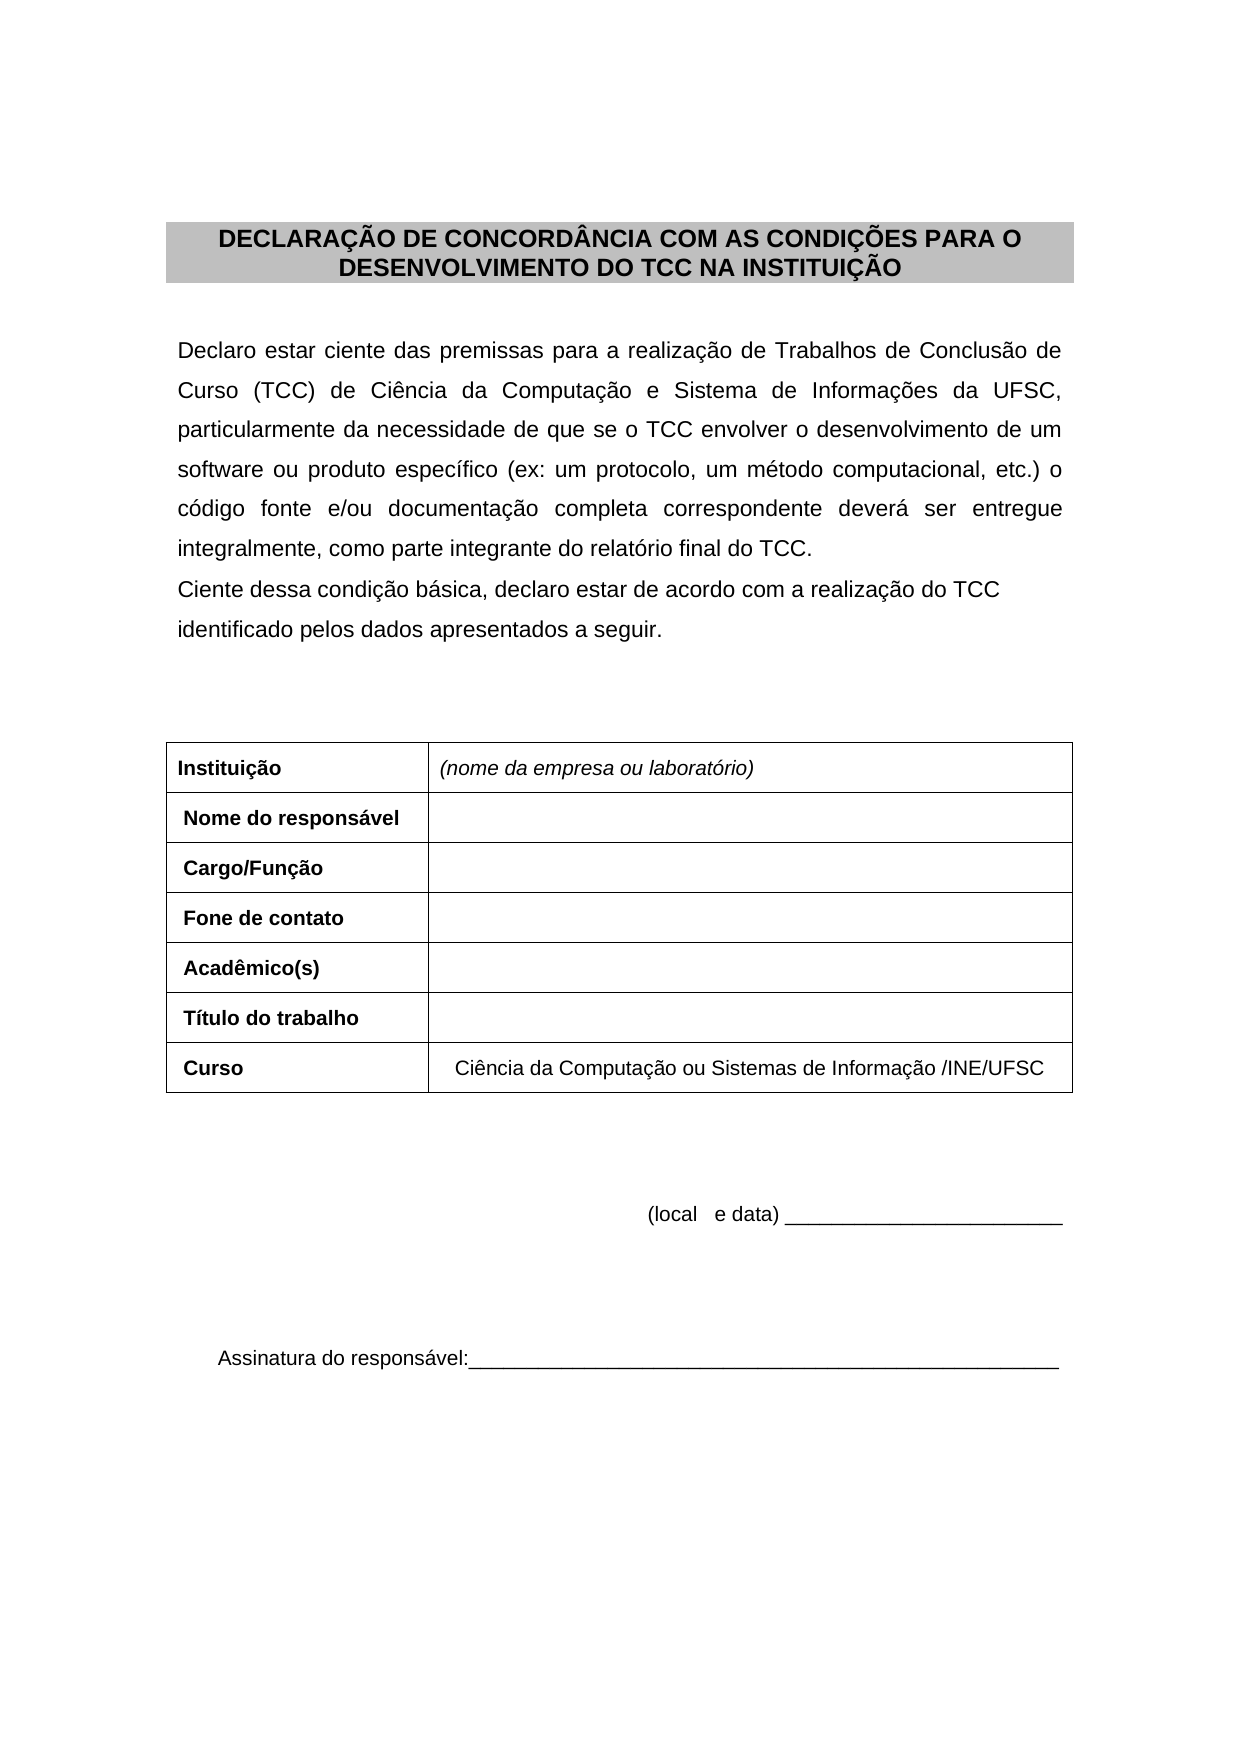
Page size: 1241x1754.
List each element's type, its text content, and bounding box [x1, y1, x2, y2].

table_header Instituição [167, 743, 428, 792]
text Declaro estar ciente das premissas para a realização de Trabalhos de Conclusão de Curso (TCC) de Ciência da Computação e Sistema de Informações da UFSC, particularmente da necessidade de que se o TCC envolver o desenvolvimento de um software ou produto específico (ex: um protocolo, um método computacional, etc.) o código fonte e/ou documentação completa correspondente deverá ser entregue integralmente, como parte integrante do relatório final do TCC. [177, 337, 1063, 561]
table_cell [429, 893, 1072, 942]
table_cell Fone de contato [167, 893, 428, 942]
table_cell [429, 993, 1072, 1042]
text (local e data) ________________________ [177, 1202, 1063, 1226]
table_cell [429, 843, 1072, 892]
table_cell [429, 793, 1072, 842]
table_cell Cargo/Função [167, 843, 428, 892]
table_cell Curso [167, 1043, 428, 1092]
text Assinatura do responsável:___________________________________________________ [177, 1346, 1063, 1369]
table_header DECLARAÇÃO DE CONCORDÂNCIA COM AS CONDIÇÕES PARA O DESENVOLVIMENTO DO TCC NA INSTITUIÇÃO [166, 222, 1074, 283]
table_cell Acadêmico(s) [167, 943, 428, 992]
table_cell Nome do responsável [167, 793, 428, 842]
text Ciente dessa condição básica, declaro estar de acordo com a realização do TCC identificado pelos dados apresentados a seguir. [177, 576, 1063, 642]
table_cell [429, 943, 1072, 992]
table_cell Ciência da Computação ou Sistemas de Informação /INE/UFSC [429, 1043, 1072, 1092]
table_cell Título do trabalho [167, 993, 428, 1042]
table_header (nome da empresa ou laboratório) [429, 743, 1072, 792]
